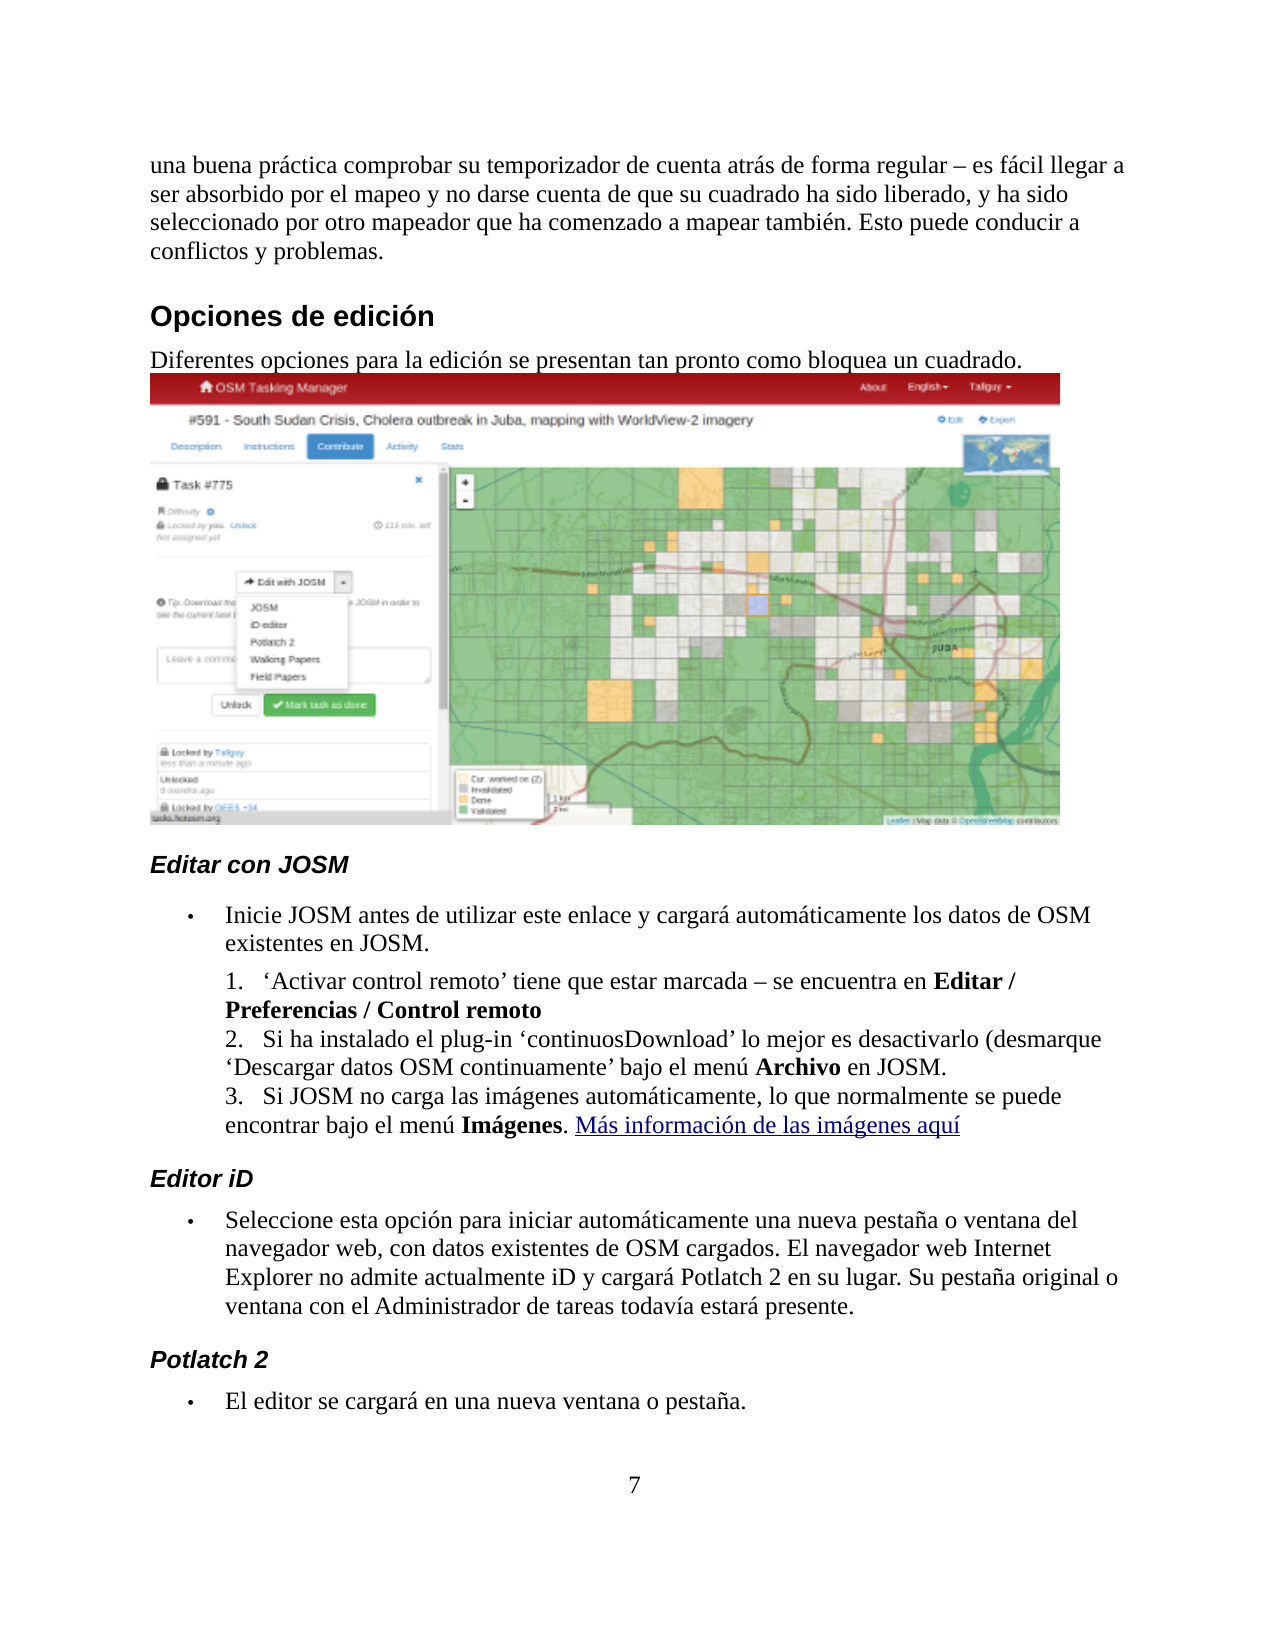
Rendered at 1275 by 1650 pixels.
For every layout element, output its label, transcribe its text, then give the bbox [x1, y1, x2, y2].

list Seleccione esta opción para iniciar automáticamente una nueva pestaña o ventana del navegador web, con datos existentes de OSM cargados. El navegador web Internet Explorer no admite actualmente iD y cargará Potlatch 2 en su lugar. Su pestaña original o ventana con el Administrador de tareas todavía estará presente. [187, 1205, 1125, 1320]
list El editor se cargará en una nueva ventana o pestaña. [187, 1386, 1125, 1414]
subtitle Editar con JOSM [150, 850, 1125, 878]
subtitle Opciones de edición [150, 299, 1125, 332]
list Si JOSM no carga las imágenes automáticamente, lo que normalmente se puede encontrar bajo el menú Imágenes. Más información de las imágenes aquí [225, 1081, 1125, 1139]
list Inicie JOSM antes de utilizar este enlace y cargará automáticamente los datos de OSM existentes en JOSM. [187, 900, 1125, 957]
subtitle Potlatch 2 [150, 1345, 1125, 1373]
picture [150, 373, 1061, 825]
subtitle Editor iD [150, 1164, 1125, 1192]
text Diferentes opciones para la edición se presentan tan pronto como bloquea un cuadrado. [150, 345, 1125, 825]
text una buena práctica comprobar su temporizador de cuenta atrás de forma regular – es fácil llegar a ser absorbido por el mapeo y no darse cuenta de que su cuadrado ha sido liberado, y ha sido seleccionado por otro mapeador que ha comenzado a mapear también. Esto puede conducir a conflictos y problemas. [150, 150, 1125, 265]
list Si ha instalado el plug-in ‘continuosDownload’ lo mejor es desactivarlo (desmarque ‘Descargar datos OSM continuamente’ bajo el menú Archivo en JOSM. [225, 1024, 1125, 1081]
list ‘Activar control remoto’ tiene que estar marcada – se encuentra en Editar / Preferencias / Control remoto [225, 966, 1125, 1024]
